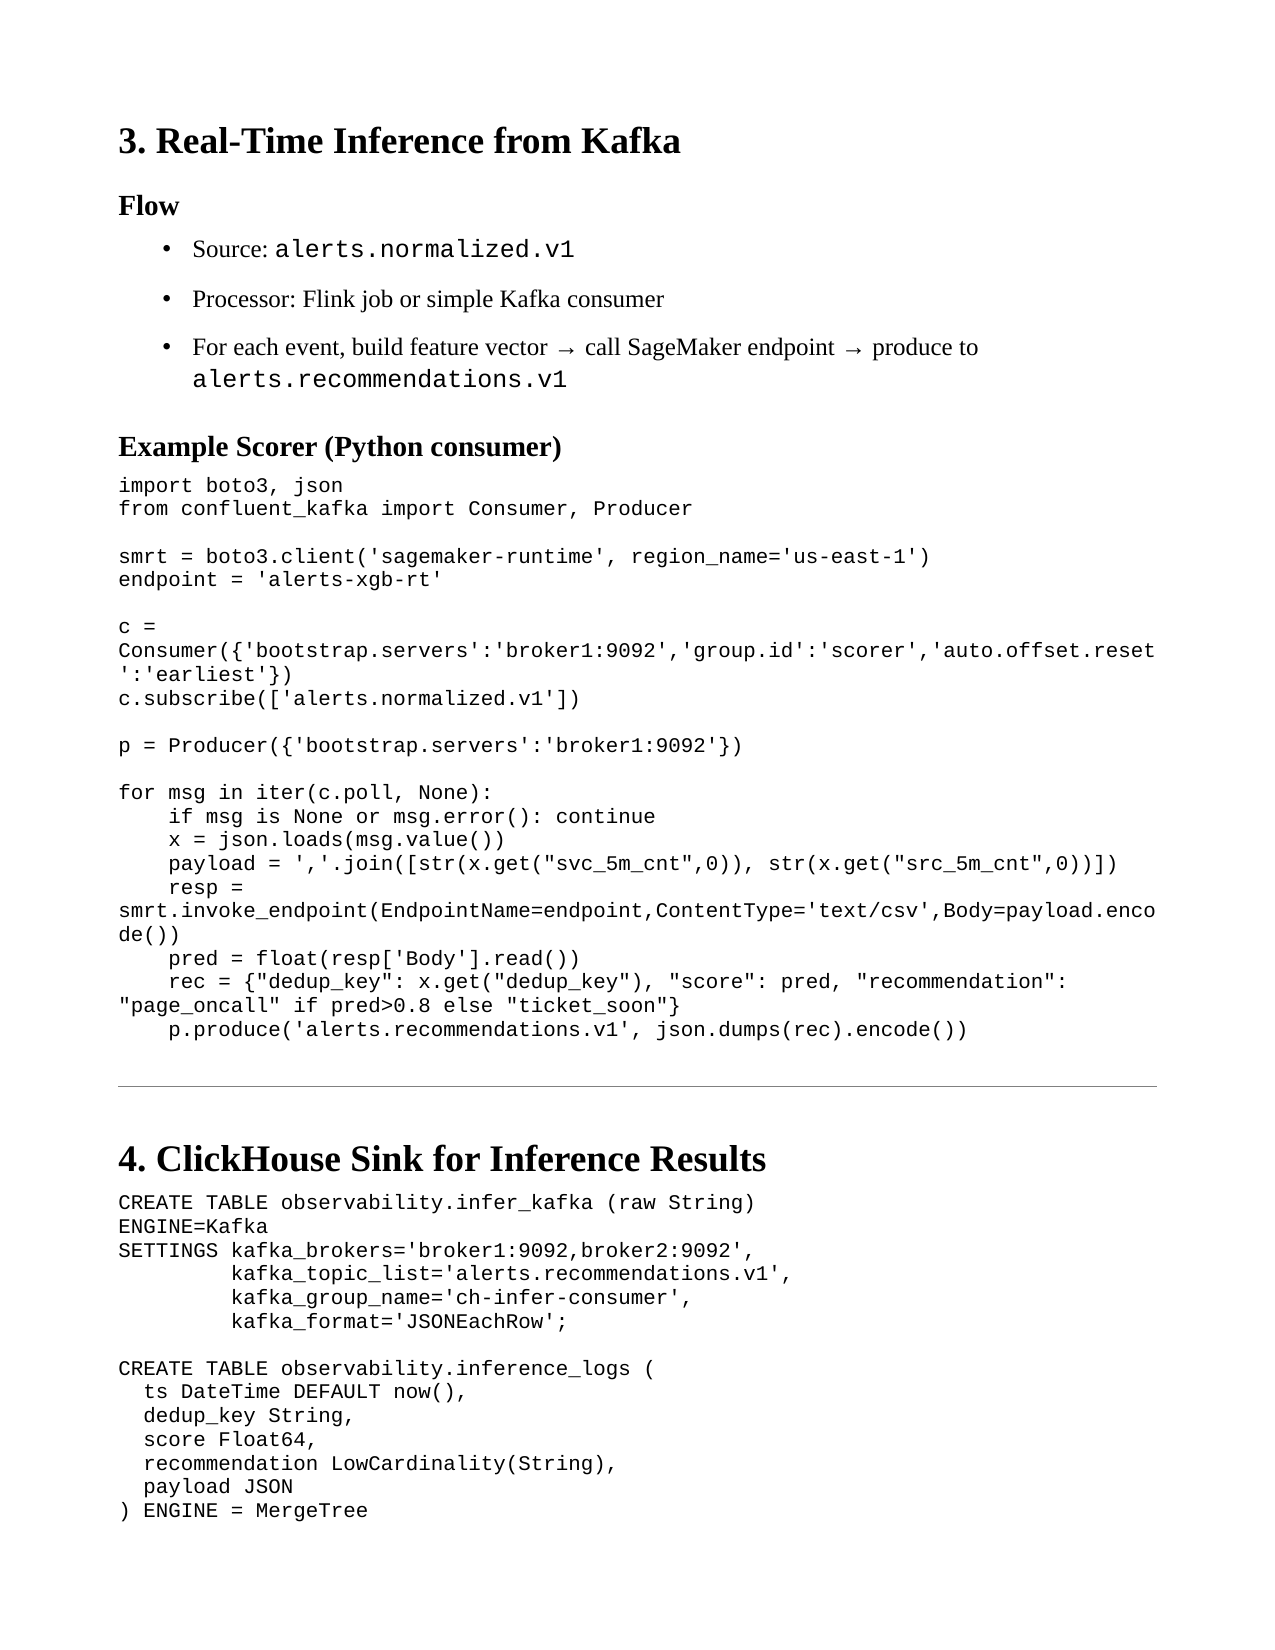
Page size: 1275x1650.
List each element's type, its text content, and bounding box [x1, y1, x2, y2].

subtitle 4. ClickHouse Sink for Inference Results [118, 1137, 1157, 1180]
subtitle Flow [118, 188, 1157, 222]
subtitle Example Scorer (Python consumer) [118, 429, 1157, 462]
text if msg is None or msg.error(): continue [118, 806, 1157, 829]
text score Float64, [118, 1429, 1157, 1452]
text for msg in iter(c.poll, None): [118, 782, 1157, 806]
text endpoint = 'alerts-xgb-rt' [118, 569, 1157, 593]
text kafka_format='JSONEachRow'; [118, 1311, 1157, 1334]
text kafka_group_name='ch-infer-consumer', [118, 1287, 1157, 1311]
text payload = ','.join([str(x.get("svc_5m_cnt",0)), str(x.get("src_5m_cnt",0))]) [118, 853, 1157, 877]
list Processor: Flink job or simple Kafka consumer [162, 284, 1157, 313]
text rec = {"dedup_key": x.get("dedup_key"), "score": pred, "recommendation": "page_oncall" if pred>0.8 else "ticket_soon"} [118, 971, 1157, 1018]
text c.subscribe(['alerts.normalized.v1']) [118, 687, 1157, 711]
subtitle 3. Real-Time Inference from Kafka [118, 118, 1157, 161]
text from confluent_kafka import Consumer, Producer [118, 498, 1157, 522]
text dedup_key String, [118, 1405, 1157, 1429]
text resp = smrt.invoke_endpoint(EndpointName=endpoint,ContentType='text/csv',Body=payload.encode()) [118, 877, 1157, 948]
text p.produce('alerts.recommendations.v1', json.dumps(rec).encode()) [118, 1018, 1157, 1042]
text kafka_topic_list='alerts.recommendations.v1', [118, 1263, 1157, 1287]
text pred = float(resp['Body'].read()) [118, 948, 1157, 971]
list For each event, build feature vector → call SageMaker endpoint → produce to alerts.recommendations.v1 [162, 332, 1157, 395]
text p = Producer({'bootstrap.servers':'broker1:9092'}) [118, 735, 1157, 758]
text ENGINE=Kafka [118, 1216, 1157, 1240]
text x = json.loads(msg.value()) [118, 829, 1157, 853]
text import boto3, json [118, 475, 1157, 498]
text smrt = boto3.client('sagemaker-runtime', region_name='us-east-1') [118, 546, 1157, 569]
text ) ENGINE = MergeTree [118, 1500, 1157, 1523]
text CREATE TABLE observability.infer_kafka (raw String) [118, 1192, 1157, 1216]
text payload JSON [118, 1476, 1157, 1500]
text SETTINGS kafka_brokers='broker1:9092,broker2:9092', [118, 1240, 1157, 1263]
text recommendation LowCardinality(String), [118, 1452, 1157, 1476]
text c = Consumer({'bootstrap.servers':'broker1:9092','group.id':'scorer','auto.offset.reset':'earliest'}) [118, 617, 1157, 687]
list Source: alerts.normalized.v1 [162, 234, 1157, 265]
text CREATE TABLE observability.inference_logs ( [118, 1358, 1157, 1382]
text ts DateTime DEFAULT now(), [118, 1382, 1157, 1405]
